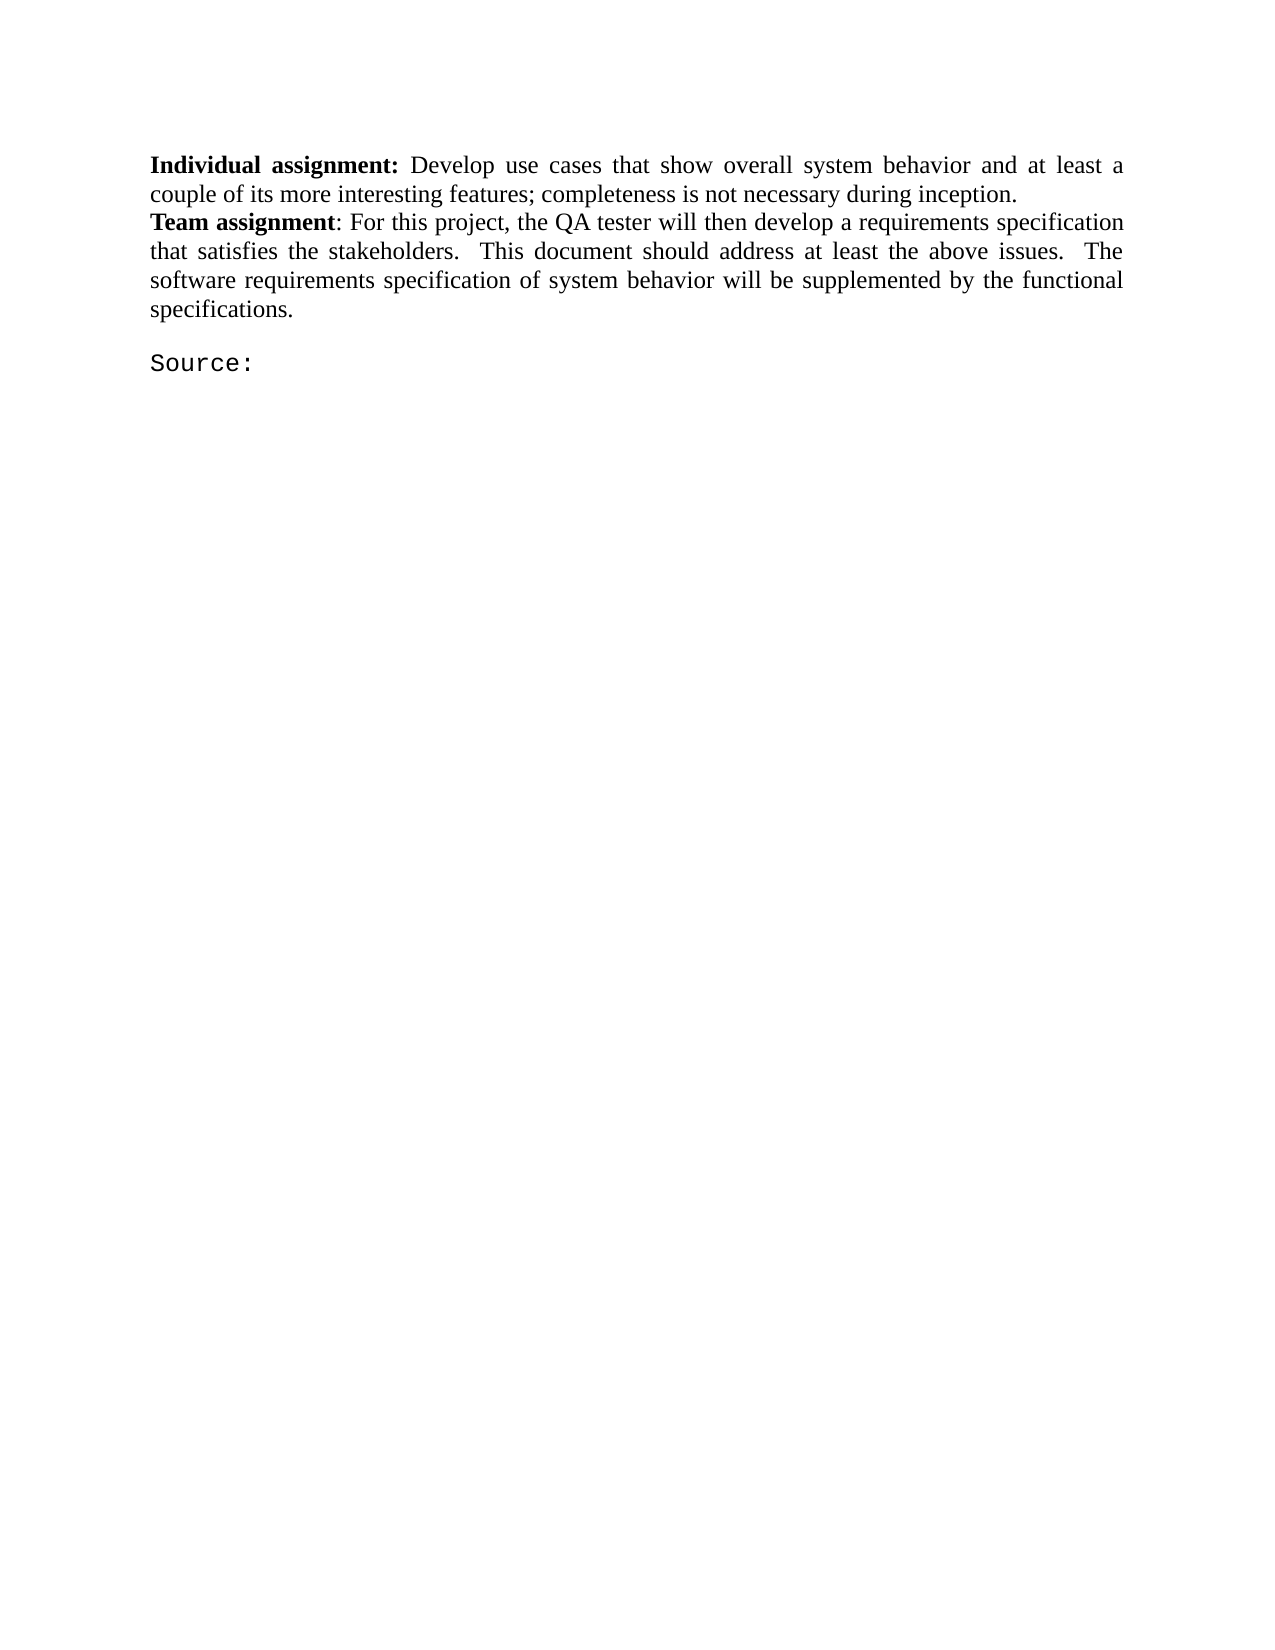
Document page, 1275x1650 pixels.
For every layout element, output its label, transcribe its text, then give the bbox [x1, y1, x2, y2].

text Individual assignment: Develop use cases that show overall system behavior and at least a couple of its more interesting features; completeness is not necessary during inception. [150, 150, 1125, 207]
text Team assignment: For this project, the QA tester will then develop a requirements specification that satisfies the stakeholders. This document should address at least the above issues. The software requirements specification of system behavior will be supplemented by the functional specifications. [150, 207, 1125, 322]
text Source: [150, 351, 1125, 379]
